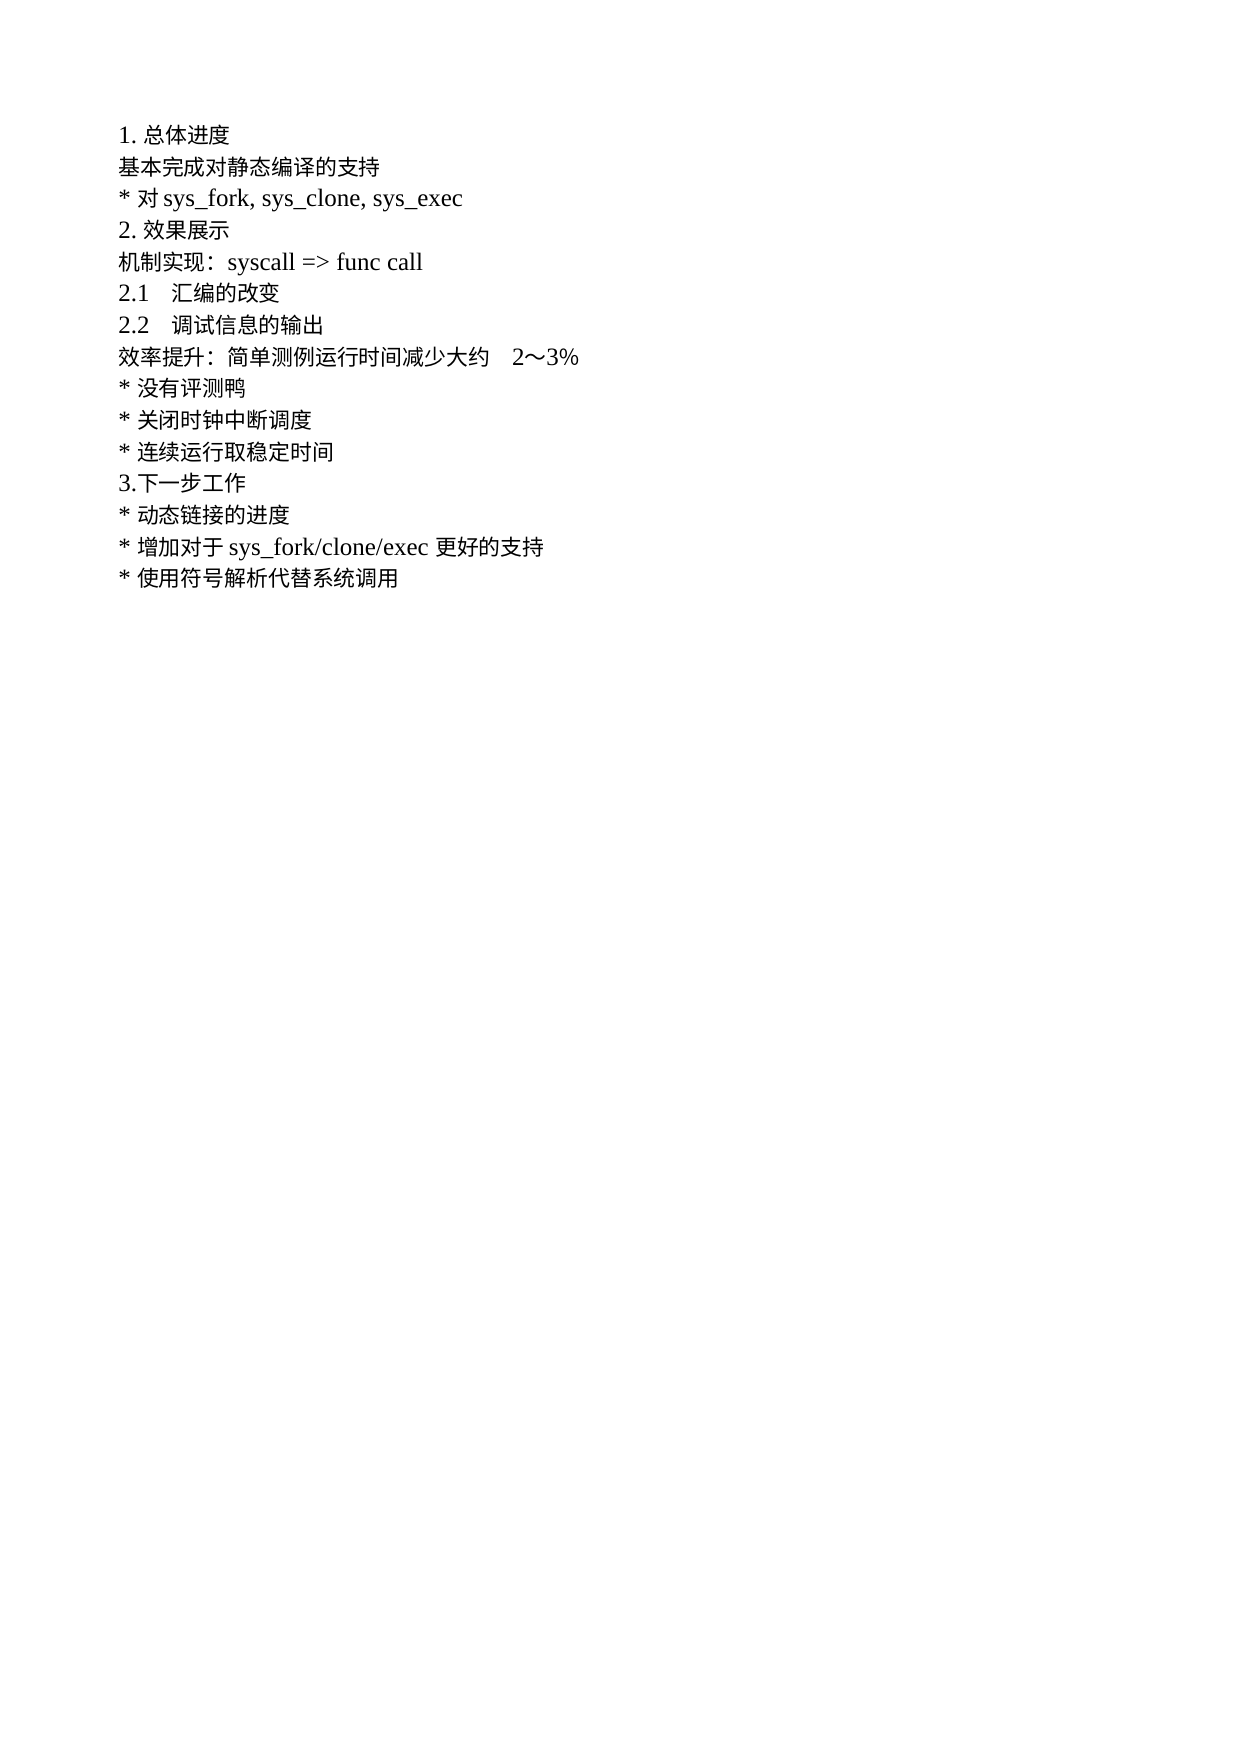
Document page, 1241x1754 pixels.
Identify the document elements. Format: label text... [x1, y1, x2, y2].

text * 对sys_fork, sys_clone, sys_exec [118, 181, 1122, 213]
text 3.下一步工作 [118, 466, 1122, 498]
text 机制实现：syscall => func call [118, 245, 1122, 276]
text 效率提升：简单测例运行时间减少大约 2～3％ [118, 340, 1122, 371]
text * 增加对于sys_fork/clone/exec 更好的支持 [118, 530, 1122, 561]
text 2.2 调试信息的输出 [118, 308, 1122, 340]
text * 连续运行取稳定时间 [118, 435, 1122, 466]
text 基本完成对静态编译的支持 [118, 150, 1122, 181]
text * 关闭时钟中断调度 [118, 403, 1122, 435]
text * 使用符号解析代替系统调用 [118, 561, 1122, 593]
text 1. 总体进度 [118, 118, 1122, 150]
text 2.1 汇编的改变 [118, 276, 1122, 308]
text 2. 效果展示 [118, 213, 1122, 245]
text * 动态链接的进度 [118, 498, 1122, 530]
text * 没有评测鸭 [118, 371, 1122, 403]
